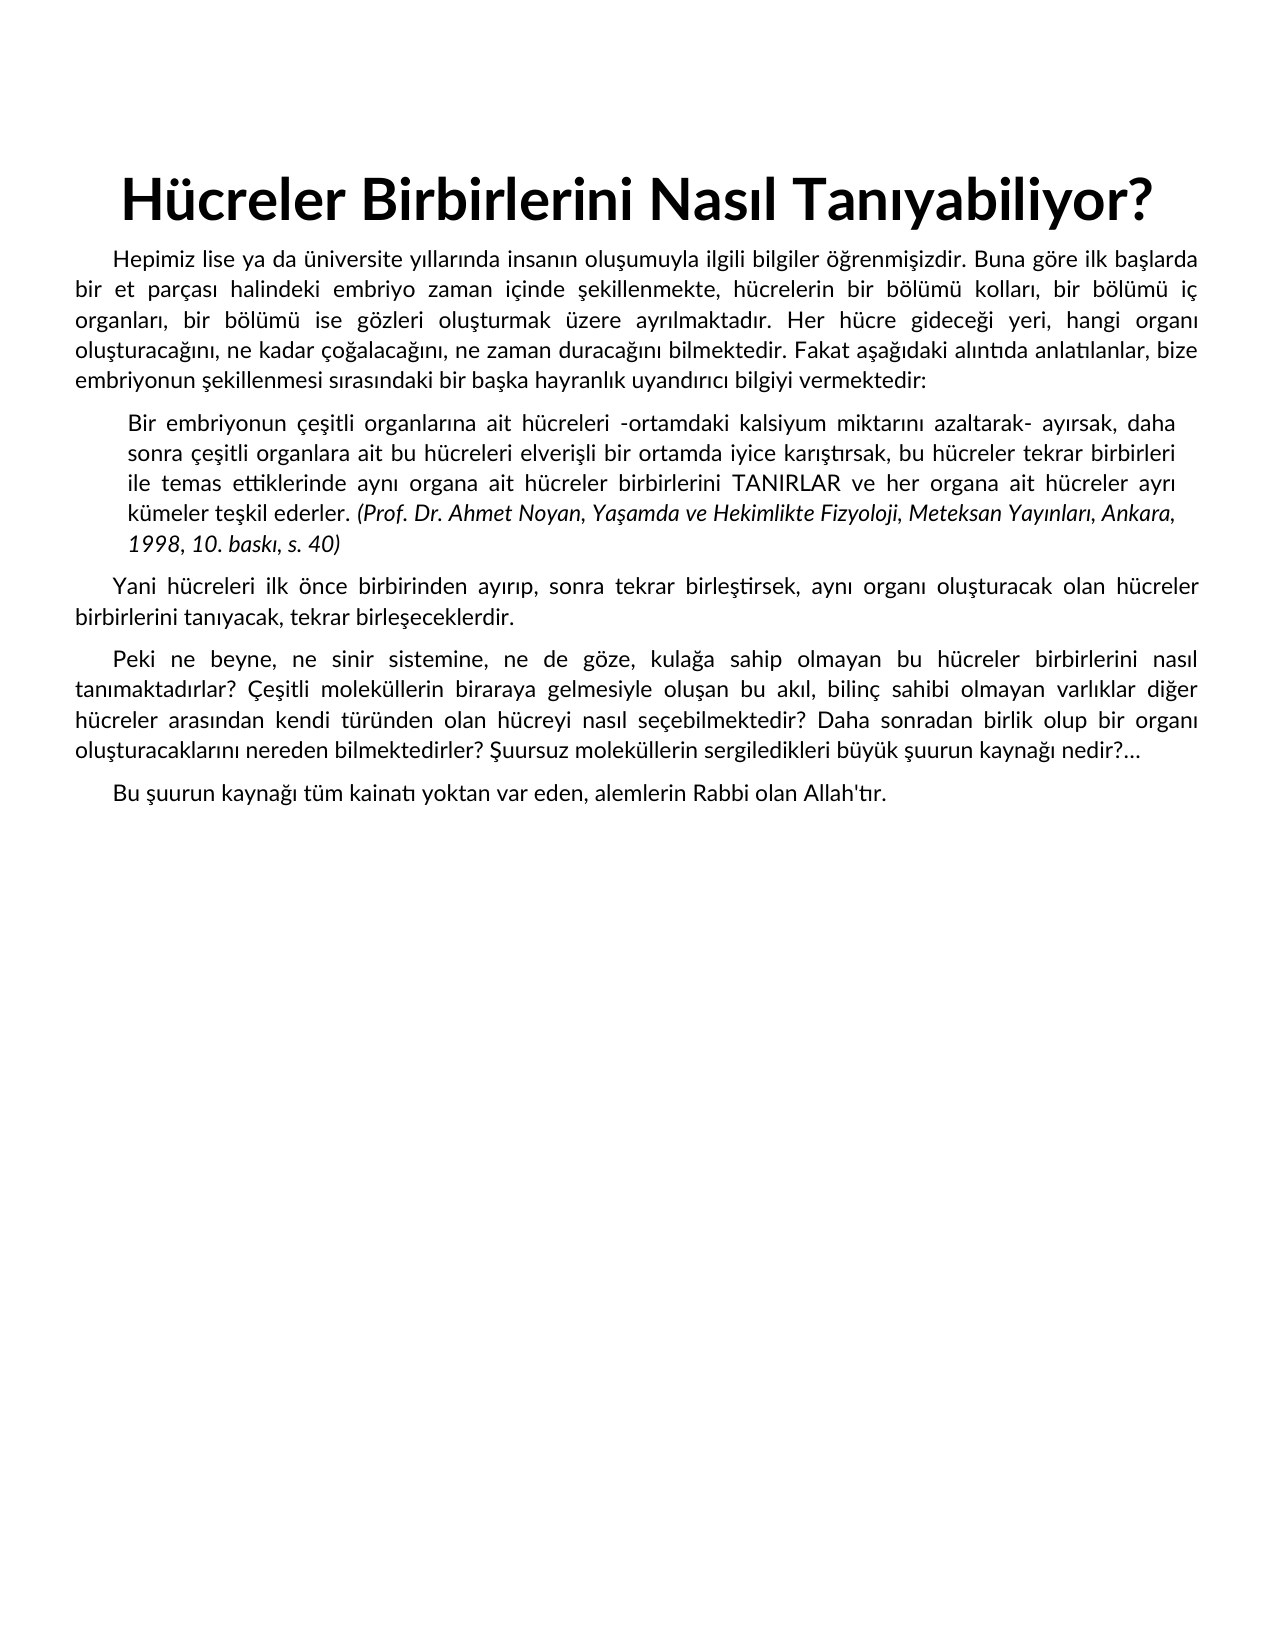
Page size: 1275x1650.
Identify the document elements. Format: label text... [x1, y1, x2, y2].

text Peki ne beyne, ne sinir sistemine, ne de göze, kulağa sahip olmayan bu hücreler birbirlerini nasıl tanımaktadırlar? Çeşitli moleküllerin biraraya gelmesiyle oluşan bu akıl, bilinç sahibi olmayan varlıklar diğer hücreler arasından kendi türünden olan hücreyi nasıl seçebilmektedir? Daha sonradan birlik olup bir organı oluşturacaklarını nereden bilmektedirler? Şuursuz moleküllerin sergiledikleri büyük şuurun kaynağı nedir?… [75, 645, 1200, 763]
text Hepimiz lise ya da üniversite yıllarında insanın oluşumuyla ilgili bilgiler öğrenmişizdir. Buna göre ilk başlarda bir et parçası halindeki embriyo zaman içinde şekillenmekte, hücrelerin bir bölümü kolları, bir bölümü iç organları, bir bölümü ise gözleri oluşturmak üzere ayrılmaktadır. Her hücre gideceği yeri, hangi organı oluşturacağını, ne kadar çoğalacağını, ne zaman duracağını bilmektedir. Fakat aşağıdaki alıntıda anlatılanlar, bize embriyonun şekillenmesi sırasındaki bir başka hayranlık uyandırıcı bilgiyi vermektedir: [75, 245, 1200, 393]
text Yani hücreleri ilk önce birbirinden ayırıp, sonra tekrar birleştirsek, aynı organı oluşturacak olan hücreler birbirlerini tanıyacak, tekrar birleşeceklerdir. [75, 572, 1200, 630]
text Bu şuurun kaynağı tüm kainatı yoktan var eden, alemlerin Rabbi olan Allah'tır. [75, 778, 1200, 806]
text Bir embriyonun çeşitli organlarına ait hücreleri -ortamdaki kalsiyum miktarını azaltarak- ayırsak, daha sonra çeşitli organlara ait bu hücreleri elverişli bir ortamda iyice karıştırsak, bu hücreler tekrar birbirleri ile temas ettiklerinde aynı organa ait hücreler birbirlerini TANIRLAR ve her organa ait hücreler ayrı kümeler teşkil ederler. (Prof. Dr. Ahmet Noyan, Yaşamda ve Hekimlikte Fizyoloji, Meteksan Yayınları, Ankara, 1998, 10. baskı, s. 40) [127, 408, 1177, 557]
subtitle Hücreler Birbirlerini Nasıl Tanıyabiliyor? [75, 162, 1200, 232]
